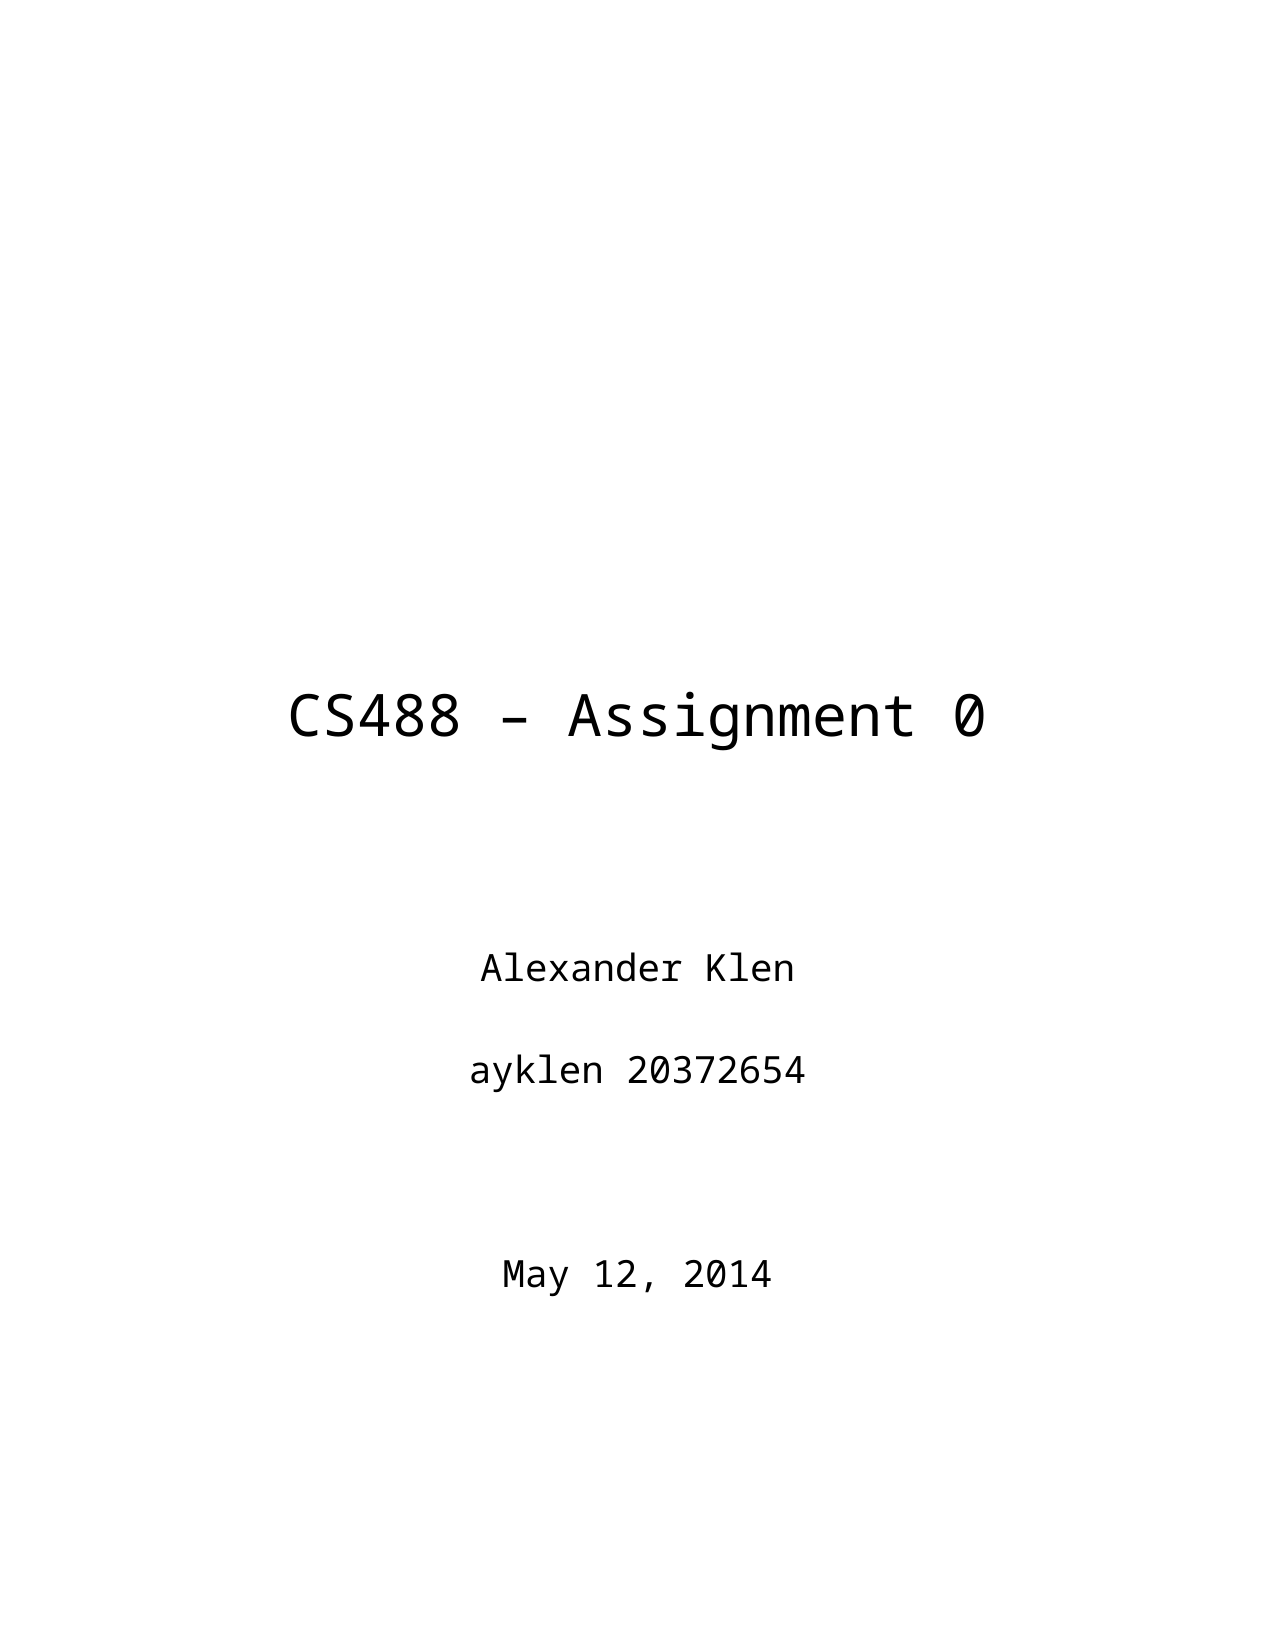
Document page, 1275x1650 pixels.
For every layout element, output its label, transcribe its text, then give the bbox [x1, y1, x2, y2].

text Alexander Klen [118, 941, 1157, 992]
text ayklen 20372654 [118, 1043, 1157, 1094]
text May 12, 2014 [118, 1248, 1157, 1299]
text CS488 – Assignment 0 [118, 674, 1157, 754]
